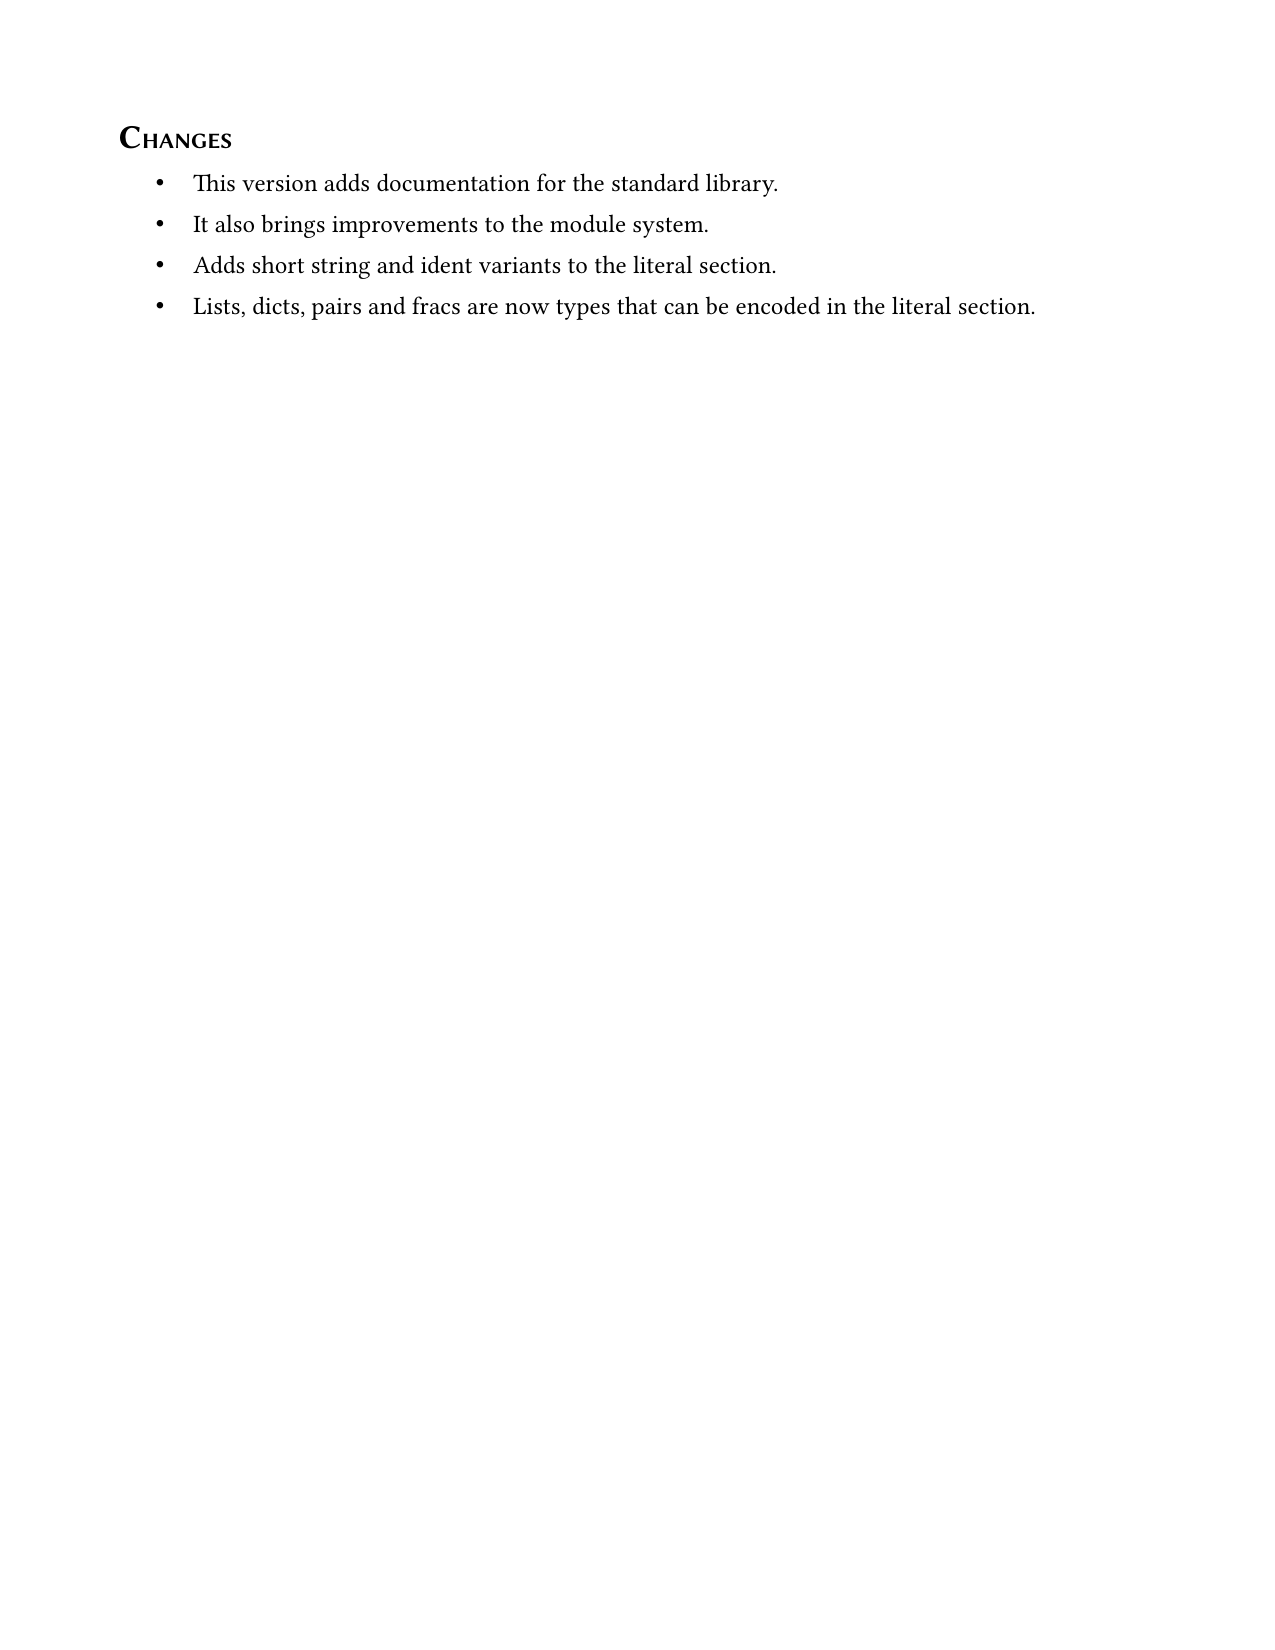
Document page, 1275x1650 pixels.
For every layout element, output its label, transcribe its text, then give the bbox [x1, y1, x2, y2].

list This version adds documentation for the standard library. [156, 169, 1157, 197]
subtitle Changes [118, 118, 1157, 156]
list Adds short string and ident variants to the literal section. [156, 251, 1157, 279]
list Lists, dicts, pairs and fracs are now types that can be encoded in the literal section. [156, 292, 1157, 321]
list It also brings improvements to the module system. [156, 210, 1157, 238]
